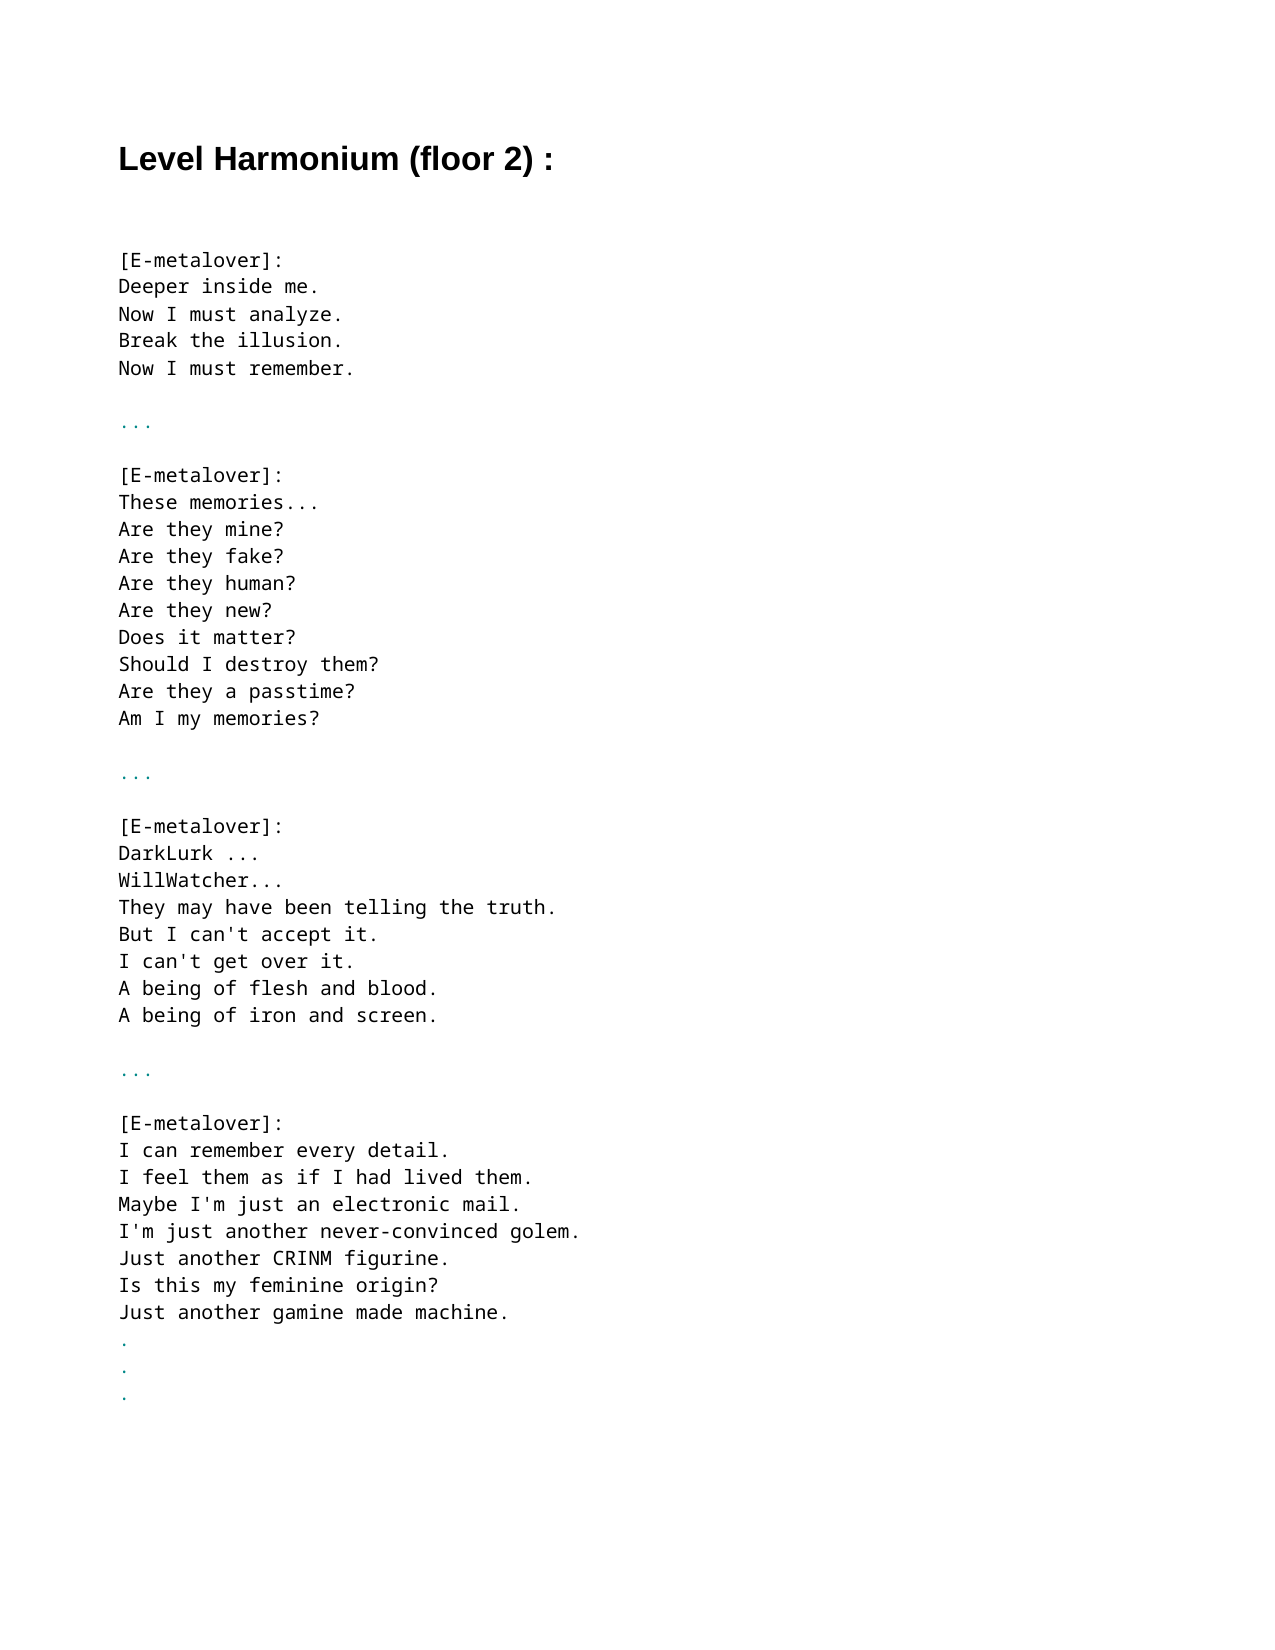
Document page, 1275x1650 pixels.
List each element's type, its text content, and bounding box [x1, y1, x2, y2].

text [E-metalover]: [118, 246, 1157, 273]
text Does it matter? [118, 623, 1157, 651]
text . [118, 1352, 1157, 1379]
text Just another gamine made machine. [118, 1298, 1157, 1325]
text Just another CRINM figurine. [118, 1244, 1157, 1271]
text I'm just another never-convinced golem. [118, 1217, 1157, 1244]
text ... [118, 1055, 1157, 1082]
text DarkLurk ... [118, 839, 1157, 866]
text These memories... [118, 489, 1157, 516]
text Are they a passtime? [118, 677, 1157, 704]
text A being of iron and screen. [118, 1001, 1157, 1028]
text Are they mine? [118, 516, 1157, 543]
text Maybe I'm just an electronic mail. [118, 1190, 1157, 1217]
text Should I destroy them? [118, 651, 1157, 677]
text . [118, 1379, 1157, 1406]
text ... [118, 758, 1157, 785]
text [E-metalover]: [118, 462, 1157, 489]
text Are they fake? [118, 543, 1157, 569]
text Now I must analyze. [118, 300, 1157, 327]
text I can't get over it. [118, 947, 1157, 974]
text They may have been telling the truth. [118, 893, 1157, 920]
text Now I must remember. [118, 354, 1157, 381]
text Am I my memories? [118, 704, 1157, 731]
text Are they new? [118, 597, 1157, 623]
text But I can't accept it. [118, 920, 1157, 947]
text [E-metalover]: [118, 1109, 1157, 1136]
text Deeper inside me. [118, 273, 1157, 300]
text Are they human? [118, 569, 1157, 597]
subtitle Level Harmonium (floor 2) : [118, 139, 1157, 178]
text Break the illusion. [118, 327, 1157, 354]
text I can remember every detail. [118, 1136, 1157, 1163]
text [E-metalover]: [118, 812, 1157, 839]
text A being of flesh and blood. [118, 974, 1157, 1001]
text Is this my feminine origin? [118, 1271, 1157, 1298]
text . [118, 1325, 1157, 1352]
text I feel them as if I had lived them. [118, 1163, 1157, 1190]
text ... [118, 408, 1157, 435]
text WillWatcher... [118, 866, 1157, 893]
